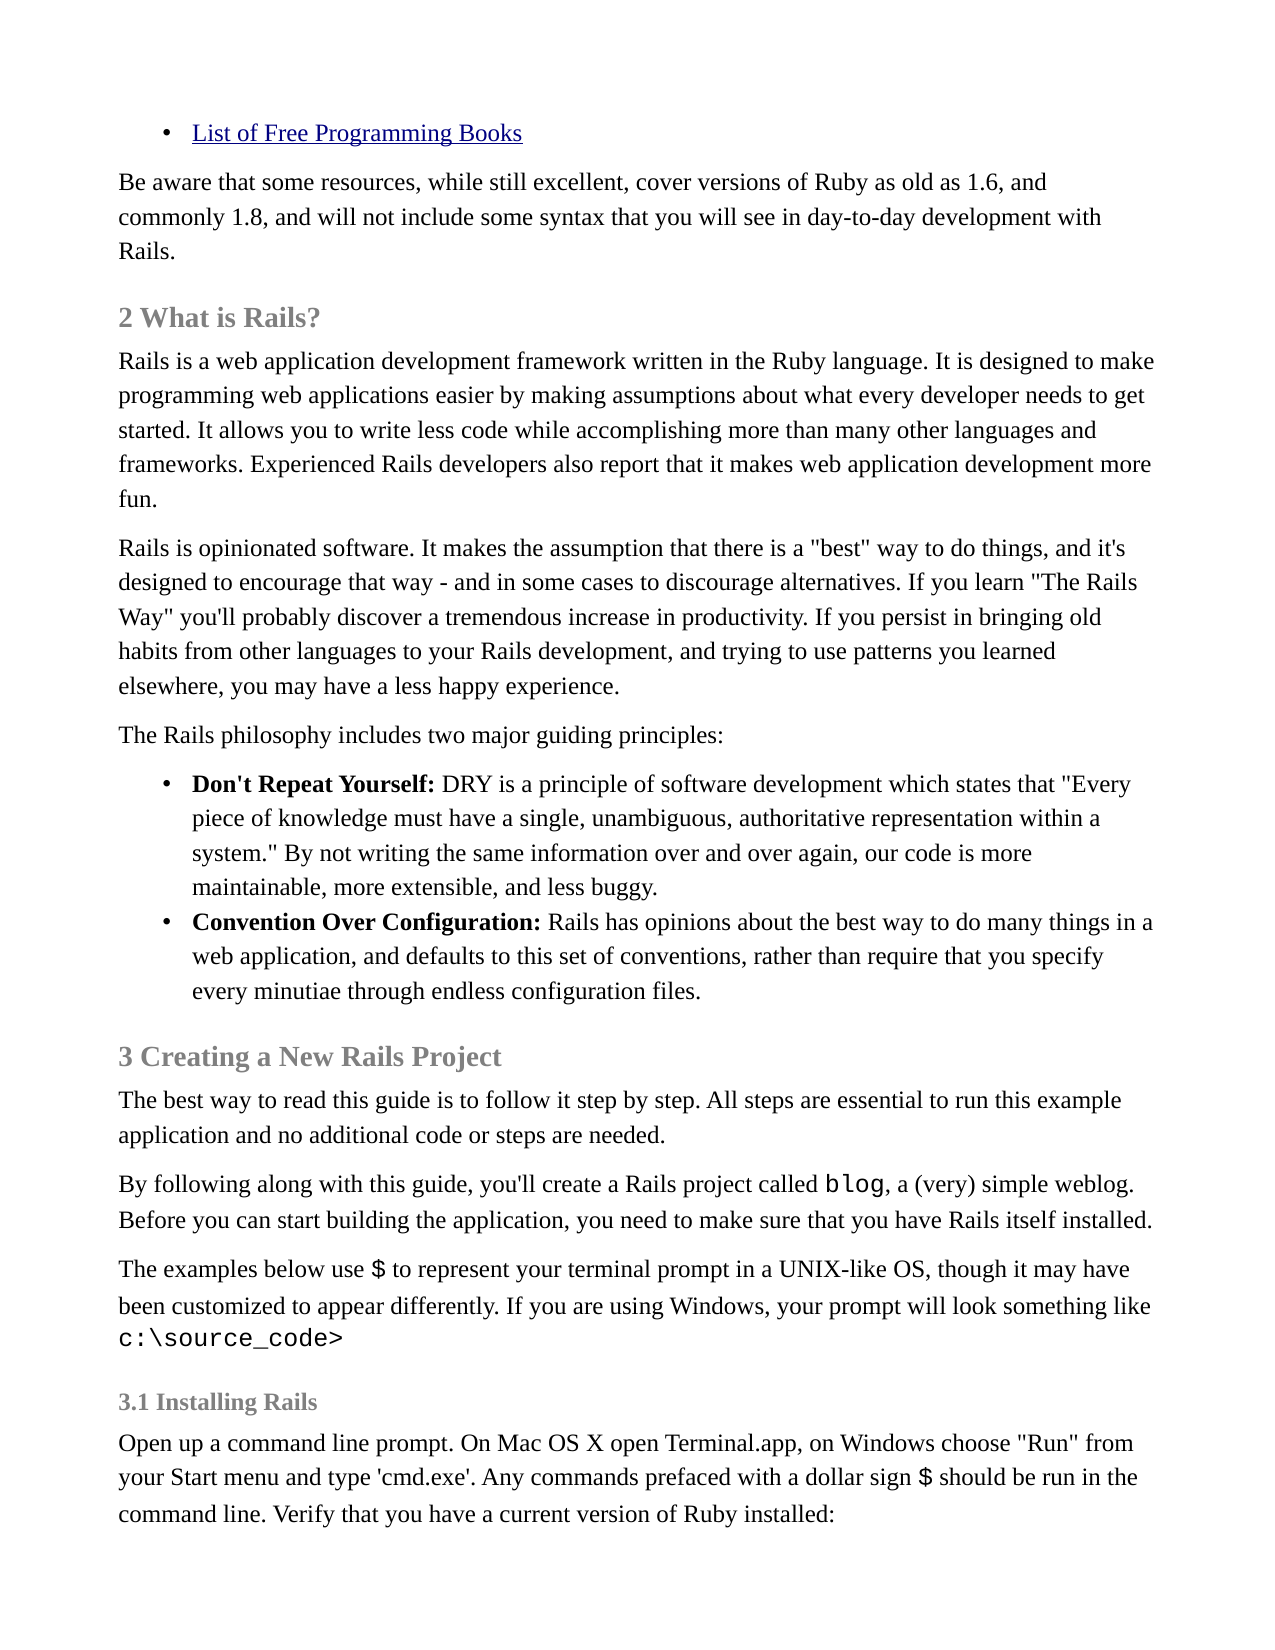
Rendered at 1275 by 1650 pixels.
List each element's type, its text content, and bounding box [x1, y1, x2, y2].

subtitle 3 Creating a New Rails Project [118, 1039, 1157, 1073]
text The best way to read this guide is to follow it step by step. All steps are essential to run this example application and no additional code or steps are needed. [118, 1085, 1157, 1149]
list Convention Over Configuration: Rails has opinions about the best way to do many things in a web application, and defaults to this set of conventions, rather than require that you specify every minutiae through endless configuration files. [162, 907, 1157, 1004]
text Be aware that some resources, while still excellent, cover versions of Ruby as old as 1.6, and commonly 1.8, and will not include some syntax that you will see in day-to-day development with Rails. [118, 167, 1157, 265]
text The examples below use $ to represent your terminal prompt in a UNIX-like OS, though it may have been customized to appear differently. If you are using Windows, your prompt will look something like c:\source_code> [118, 1254, 1157, 1354]
subtitle 2 What is Rails? [118, 300, 1157, 333]
list List of Free Programming Books [162, 118, 1157, 147]
text By following along with this guide, you'll create a Rails project called blog, a (very) simple weblog. Before you can start building the application, you need to make sure that you have Rails itself installed. [118, 1169, 1157, 1234]
text The Rails philosophy includes two major guiding principles: [118, 720, 1157, 748]
text Rails is a web application development framework written in the Ruby language. It is designed to make programming web applications easier by making assumptions about what every developer needs to get started. It allows you to write less code while accomplishing more than many other languages and frameworks. Experienced Rails developers also report that it makes web application development more fun. [118, 346, 1157, 512]
list Don't Repeat Yourself: DRY is a principle of software development which states that "Every piece of knowledge must have a single, unambiguous, authoritative representation within a system." By not writing the same information over and over again, our code is more maintainable, more extensible, and less buggy. [162, 769, 1157, 901]
text Rails is opinionated software. It makes the assumption that there is a "best" way to do things, and it's designed to encourage that way - and in some cases to discourage alternatives. If you learn "The Rails Way" you'll probably discover a tremendous increase in productivity. If you persist in bringing old habits from other languages to your Rails development, and trying to use patterns you learned elsewhere, you may have a less happy experience. [118, 533, 1157, 699]
subtitle 3.1 Installing Rails [118, 1387, 1157, 1415]
text Open up a command line prompt. On Mac OS X open Terminal.app, on Windows choose "Run" from your Start menu and type 'cmd.exe'. Any commands prefaced with a dollar sign $ should be run in the command line. Verify that you have a current version of Ruby installed: [118, 1428, 1157, 1528]
